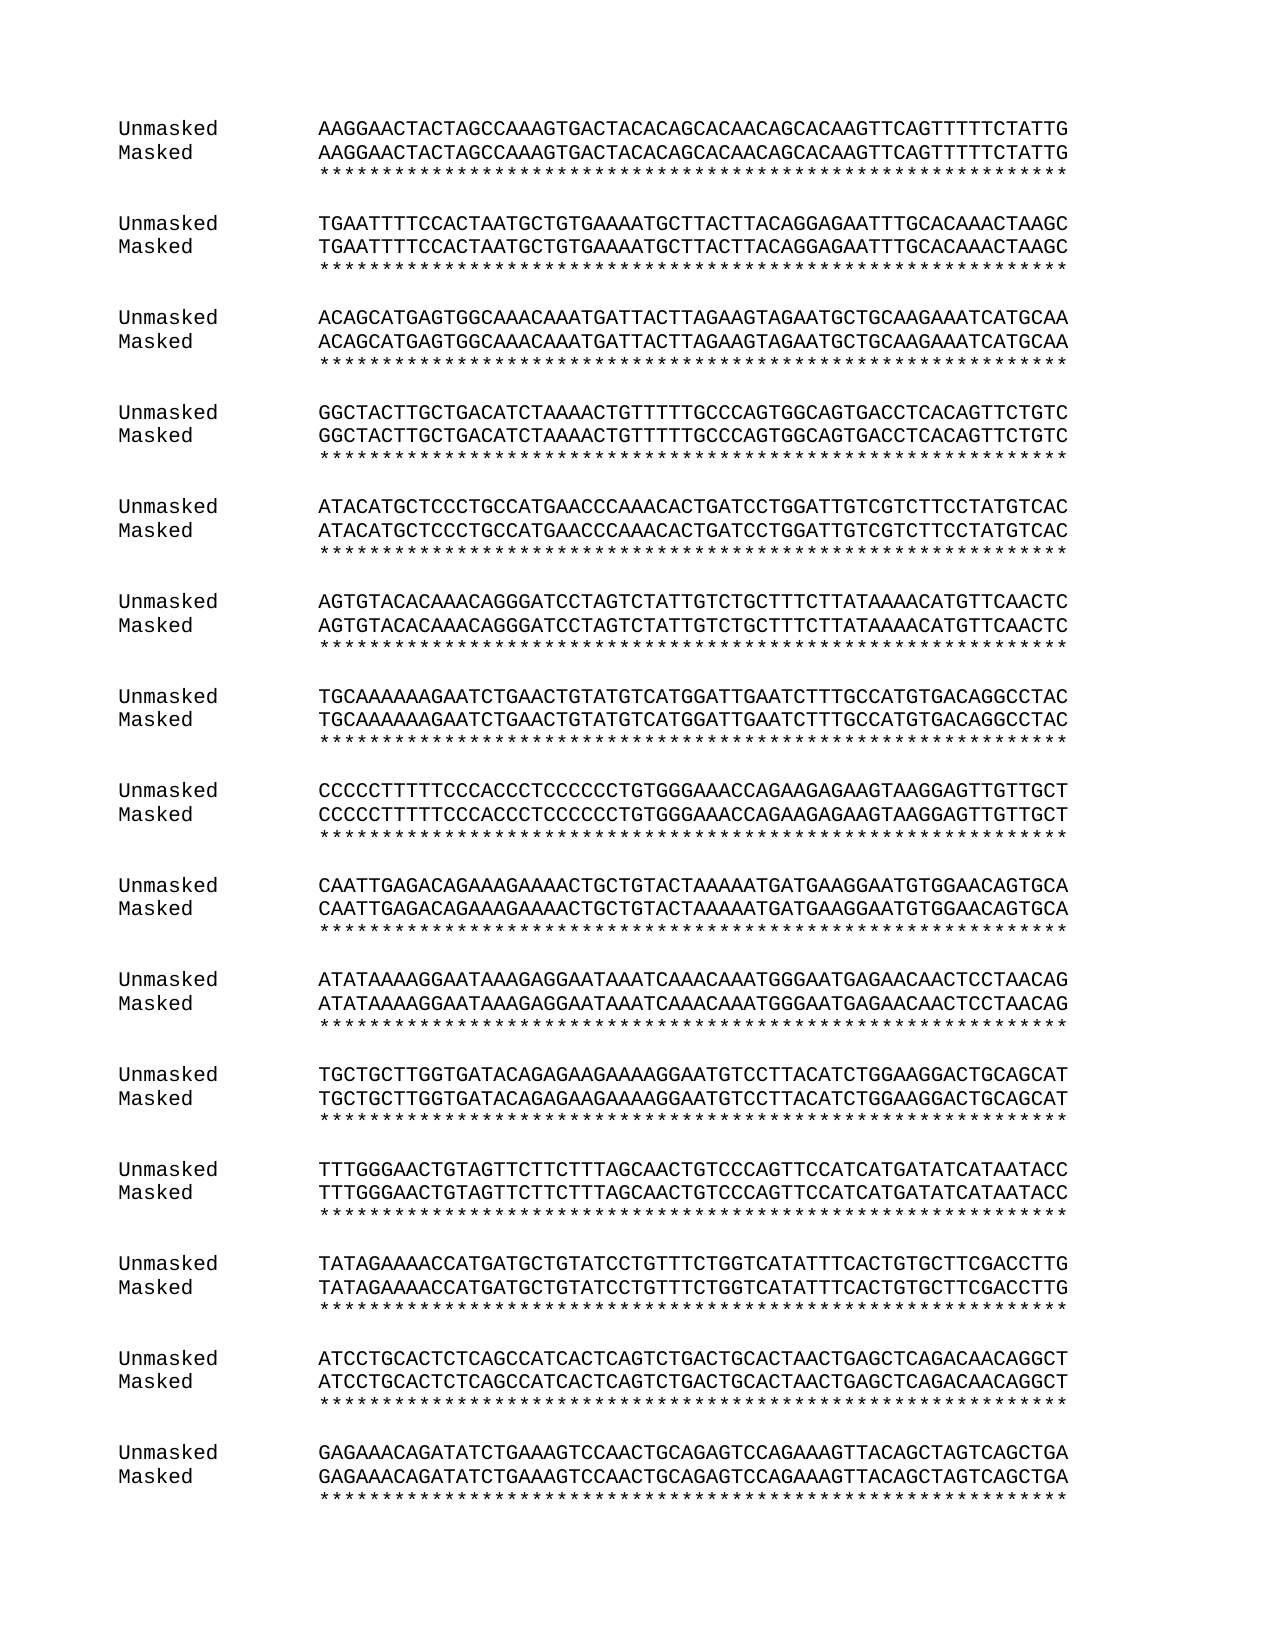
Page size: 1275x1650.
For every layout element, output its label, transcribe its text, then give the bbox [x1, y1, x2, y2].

text Unmasked CAATTGAGACAGAAAGAAAACTGCTGTACTAAAAATGATGAAGGAATGTGGAACAGTGCA [118, 875, 1157, 898]
text ************************************************************ [118, 165, 1157, 189]
text Masked TTTGGGAACTGTAGTTCTTCTTTAGCAACTGTCCCAGTTCCATCATGATATCATAATACC [118, 1182, 1157, 1206]
text ************************************************************ [118, 1111, 1157, 1135]
text Masked CCCCCTTTTTCCCACCCTCCCCCCTGTGGGAAACCAGAAGAGAAGTAAGGAGTTGTTGCT [118, 804, 1157, 827]
text Unmasked AAGGAACTACTAGCCAAAGTGACTACACAGCACAACAGCACAAGTTCAGTTTTTCTATTG [118, 118, 1157, 142]
text Unmasked TGAATTTTCCACTAATGCTGTGAAAATGCTTACTTACAGGAGAATTTGCACAAACTAAGC [118, 213, 1157, 236]
text ************************************************************ [118, 260, 1157, 284]
text Masked AAGGAACTACTAGCCAAAGTGACTACACAGCACAACAGCACAAGTTCAGTTTTTCTATTG [118, 142, 1157, 165]
text Masked ATACATGCTCCCTGCCATGAACCCAAACACTGATCCTGGATTGTCGTCTTCCTATGTCAC [118, 520, 1157, 544]
text Masked CAATTGAGACAGAAAGAAAACTGCTGTACTAAAAATGATGAAGGAATGTGGAACAGTGCA [118, 898, 1157, 922]
text Masked ATCCTGCACTCTCAGCCATCACTCAGTCTGACTGCACTAACTGAGCTCAGACAACAGGCT [118, 1371, 1157, 1395]
text ************************************************************ [118, 733, 1157, 757]
text Masked GAGAAACAGATATCTGAAAGTCCAACTGCAGAGTCCAGAAAGTTACAGCTAGTCAGCTGA [118, 1466, 1157, 1489]
text ************************************************************ [118, 544, 1157, 567]
text ************************************************************ [118, 922, 1157, 946]
text Masked ACAGCATGAGTGGCAAACAAATGATTACTTAGAAGTAGAATGCTGCAAGAAATCATGCAA [118, 331, 1157, 354]
text Unmasked ATACATGCTCCCTGCCATGAACCCAAACACTGATCCTGGATTGTCGTCTTCCTATGTCAC [118, 496, 1157, 520]
text ************************************************************ [118, 638, 1157, 662]
text Masked GGCTACTTGCTGACATCTAAAACTGTTTTTGCCCAGTGGCAGTGACCTCACAGTTCTGTC [118, 426, 1157, 449]
text ************************************************************ [118, 449, 1157, 473]
text ************************************************************ [118, 1395, 1157, 1419]
text Masked AGTGTACACAAACAGGGATCCTAGTCTATTGTCTGCTTTCTTATAAAACATGTTCAACTC [118, 615, 1157, 638]
text ************************************************************ [118, 1489, 1157, 1513]
text Unmasked GGCTACTTGCTGACATCTAAAACTGTTTTTGCCCAGTGGCAGTGACCTCACAGTTCTGTC [118, 402, 1157, 426]
text Unmasked TGCTGCTTGGTGATACAGAGAAGAAAAGGAATGTCCTTACATCTGGAAGGACTGCAGCAT [118, 1064, 1157, 1088]
text Masked TGCTGCTTGGTGATACAGAGAAGAAAAGGAATGTCCTTACATCTGGAAGGACTGCAGCAT [118, 1088, 1157, 1111]
text Unmasked ATATAAAAGGAATAAAGAGGAATAAATCAAACAAATGGGAATGAGAACAACTCCTAACAG [118, 969, 1157, 993]
text ************************************************************ [118, 1017, 1157, 1040]
text Unmasked AGTGTACACAAACAGGGATCCTAGTCTATTGTCTGCTTTCTTATAAAACATGTTCAACTC [118, 591, 1157, 615]
text Unmasked ACAGCATGAGTGGCAAACAAATGATTACTTAGAAGTAGAATGCTGCAAGAAATCATGCAA [118, 307, 1157, 331]
text Masked TATAGAAAACCATGATGCTGTATCCTGTTTCTGGTCATATTTCACTGTGCTTCGACCTTG [118, 1277, 1157, 1300]
text Unmasked GAGAAACAGATATCTGAAAGTCCAACTGCAGAGTCCAGAAAGTTACAGCTAGTCAGCTGA [118, 1442, 1157, 1466]
text Unmasked CCCCCTTTTTCCCACCCTCCCCCCTGTGGGAAACCAGAAGAGAAGTAAGGAGTTGTTGCT [118, 780, 1157, 804]
text Masked TGAATTTTCCACTAATGCTGTGAAAATGCTTACTTACAGGAGAATTTGCACAAACTAAGC [118, 236, 1157, 260]
text ************************************************************ [118, 1300, 1157, 1324]
text Unmasked TGCAAAAAAGAATCTGAACTGTATGTCATGGATTGAATCTTTGCCATGTGACAGGCCTAC [118, 686, 1157, 709]
text Unmasked ATCCTGCACTCTCAGCCATCACTCAGTCTGACTGCACTAACTGAGCTCAGACAACAGGCT [118, 1348, 1157, 1371]
text Masked ATATAAAAGGAATAAAGAGGAATAAATCAAACAAATGGGAATGAGAACAACTCCTAACAG [118, 993, 1157, 1017]
text Masked TGCAAAAAAGAATCTGAACTGTATGTCATGGATTGAATCTTTGCCATGTGACAGGCCTAC [118, 709, 1157, 733]
text Unmasked TATAGAAAACCATGATGCTGTATCCTGTTTCTGGTCATATTTCACTGTGCTTCGACCTTG [118, 1253, 1157, 1277]
text Unmasked TTTGGGAACTGTAGTTCTTCTTTAGCAACTGTCCCAGTTCCATCATGATATCATAATACC [118, 1158, 1157, 1182]
text ************************************************************ [118, 1206, 1157, 1229]
text ************************************************************ [118, 354, 1157, 378]
text ************************************************************ [118, 827, 1157, 851]
